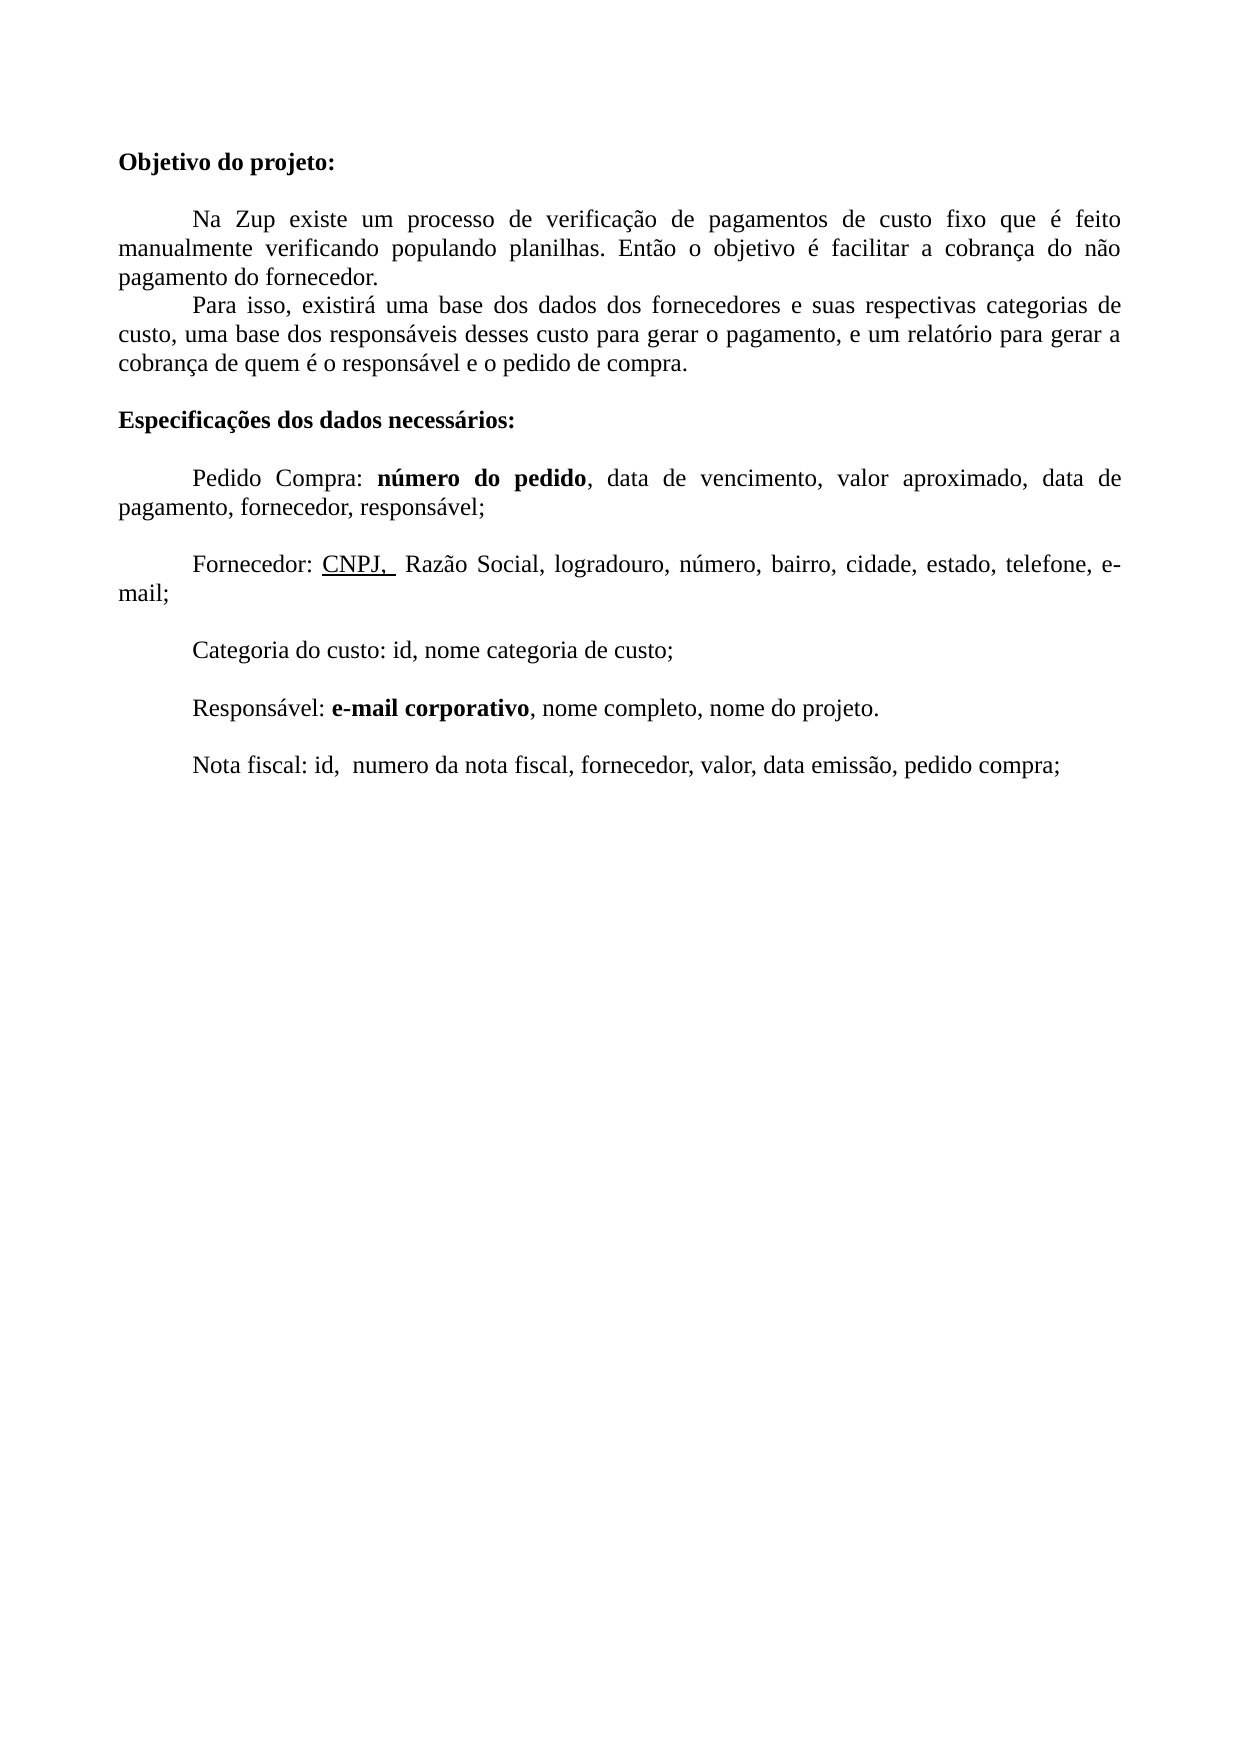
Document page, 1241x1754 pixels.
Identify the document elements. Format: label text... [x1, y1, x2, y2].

text Objetivo do projeto: [118, 147, 1122, 176]
text Fornecedor: CNPJ, Razão Social, logradouro, número, bairro, cidade, estado, telefone, e-mail; [118, 549, 1122, 607]
text Na Zup existe um processo de verificação de pagamentos de custo fixo que é feito manualmente verificando populando planilhas. Então o objetivo é facilitar a cobrança do não pagamento do fornecedor. [118, 204, 1122, 291]
text Nota fiscal: id, numero da nota fiscal, fornecedor, valor, data emissão, pedido compra; [118, 751, 1122, 779]
text Pedido Compra: número do pedido, data de vencimento, valor aproximado, data de pagamento, fornecedor, responsável; [118, 463, 1122, 521]
text Responsável: e-mail corporativo, nome completo, nome do projeto. [118, 693, 1122, 722]
text Especificações dos dados necessários: [118, 406, 1122, 434]
text Categoria do custo: id, nome categoria de custo; [118, 636, 1122, 664]
text Para isso, existirá uma base dos dados dos fornecedores e suas respectivas categorias de custo, uma base dos responsáveis desses custo para gerar o pagamento, e um relatório para gerar a cobrança de quem é o responsável e o pedido de compra. [118, 291, 1122, 377]
